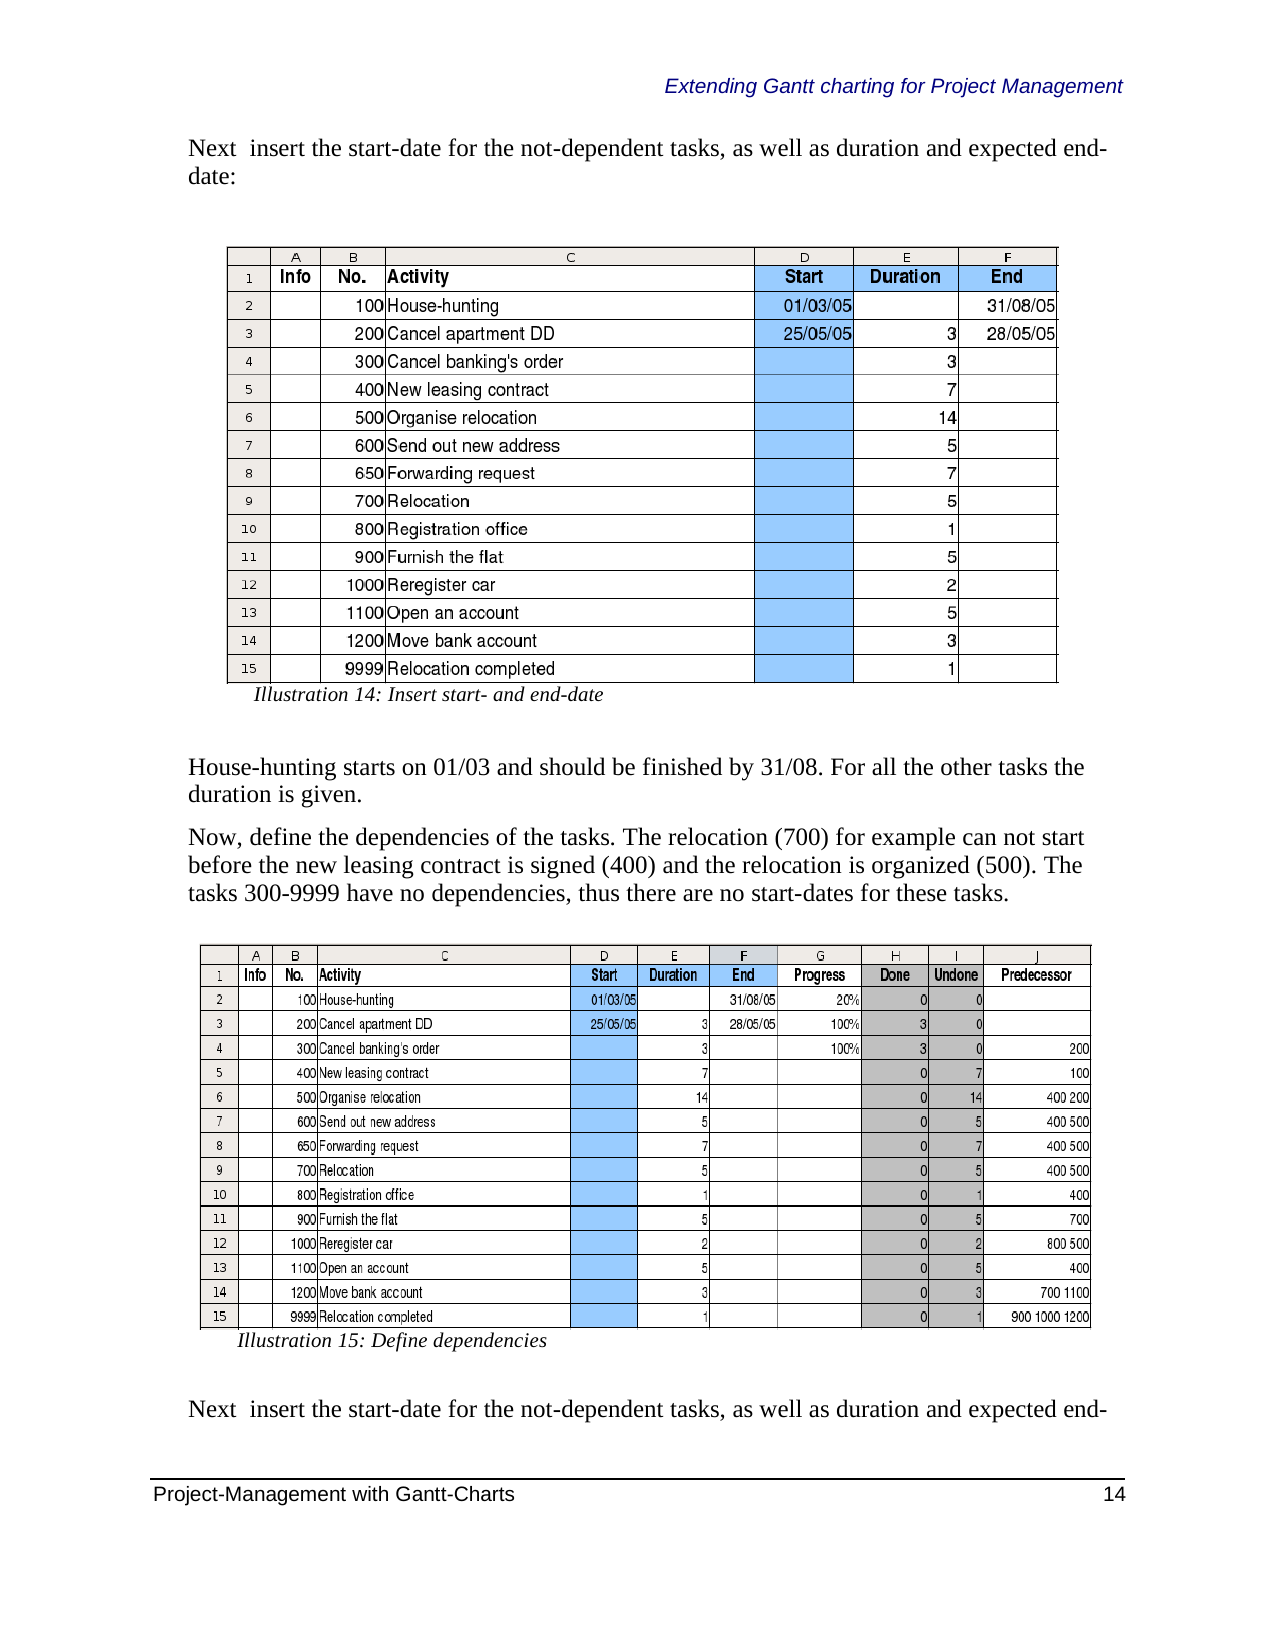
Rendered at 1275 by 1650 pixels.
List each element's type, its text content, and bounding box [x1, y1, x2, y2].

text Now, define the dependencies of the tasks. The relocation (700) for example can not start before the new leasing contract is signed (400) and the relocation is organized (500). The tasks 300-9999 have no dependencies, thus there are no start-dates for these tasks. [188, 823, 1125, 907]
picture [226, 246, 1059, 684]
picture [199, 943, 1092, 1330]
text Illustration 15: Define dependencies [237, 1330, 1092, 1352]
text House-hunting starts on 01/03 and should be finished by 31/08. For all the other tasks the duration is given. [188, 752, 1125, 808]
text Next insert the start-date for the not-dependent tasks, as well as duration and expected end-date: [188, 134, 1125, 190]
text Illustration 14: Insert start- and end-date [254, 247, 1067, 706]
text Next insert the start-date for the not-dependent tasks, as well as duration and expected end- [188, 1395, 1125, 1423]
